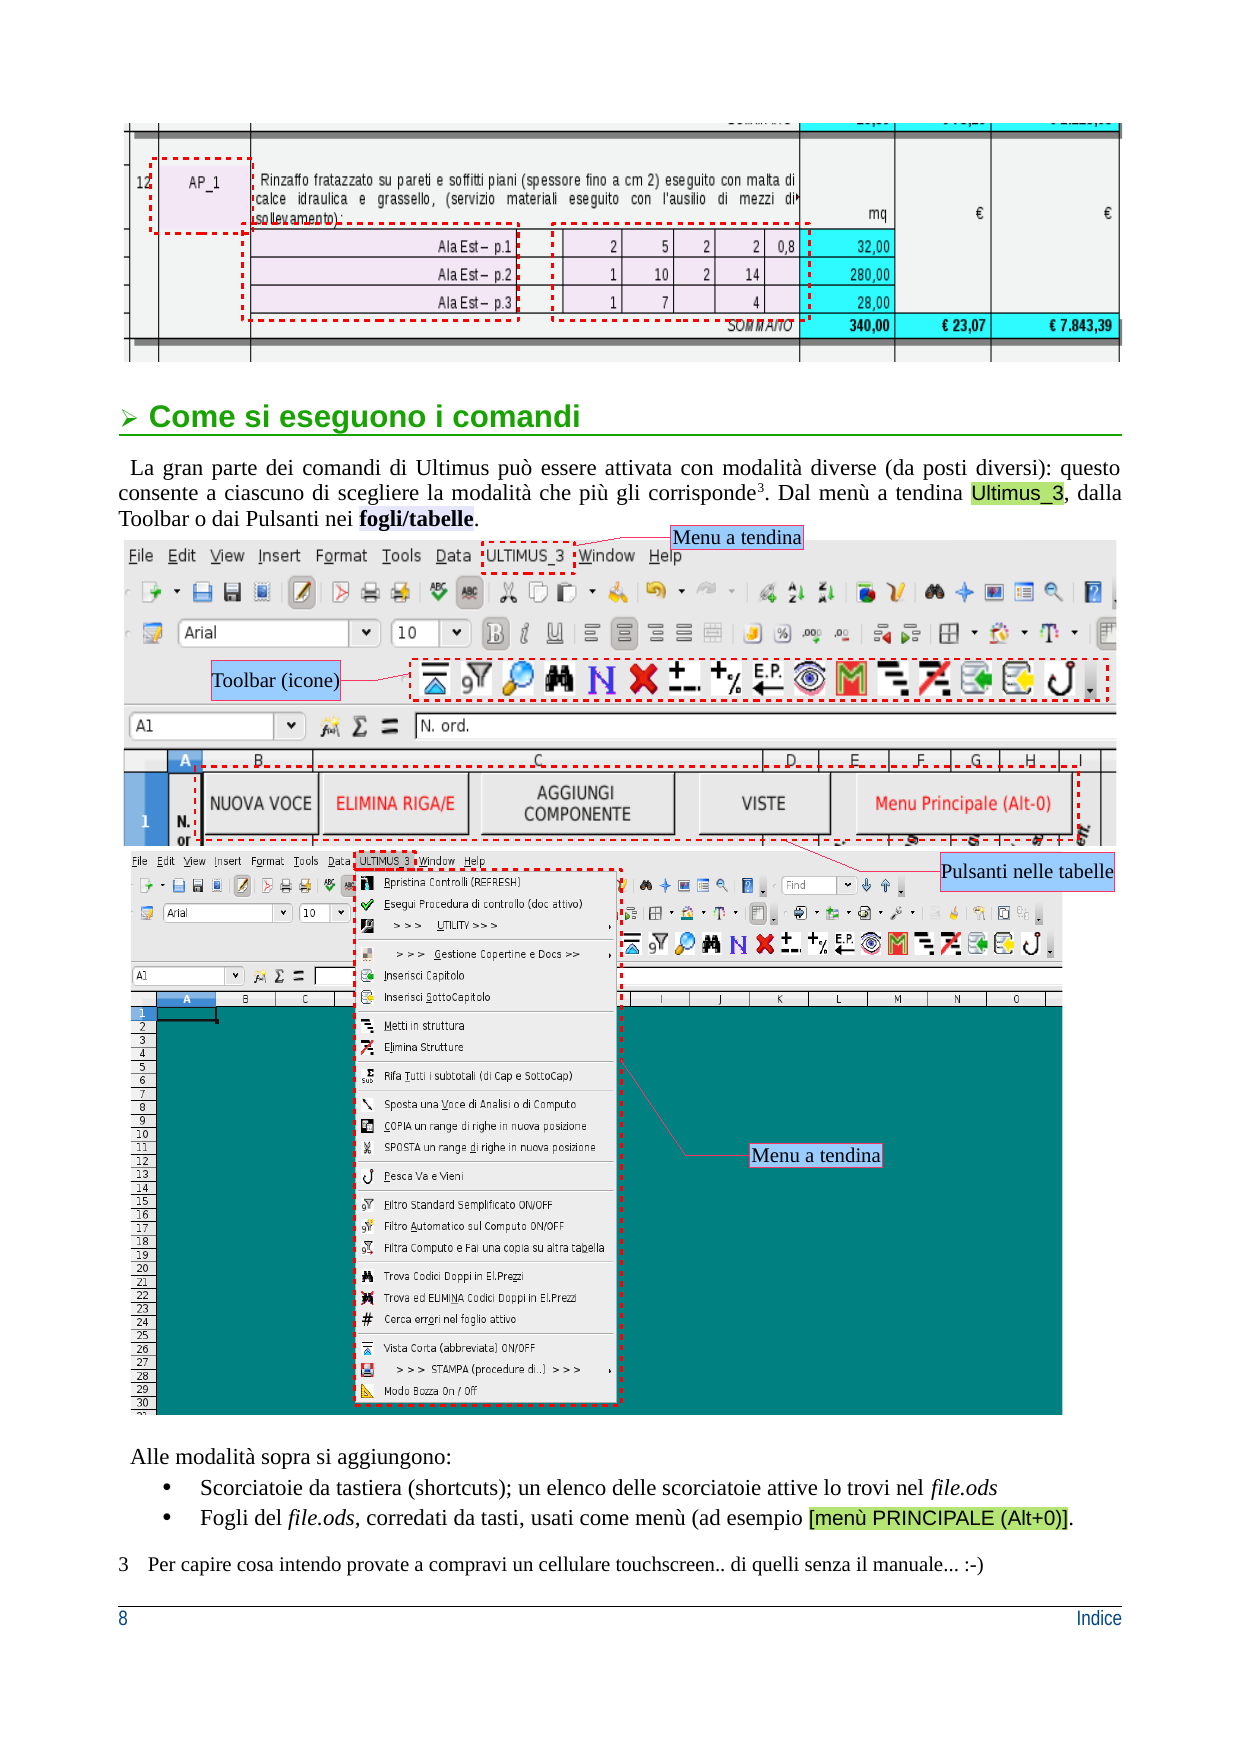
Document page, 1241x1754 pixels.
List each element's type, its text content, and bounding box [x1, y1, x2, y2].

picture [130, 851, 1063, 1415]
table_header [118, 534, 1122, 1414]
subtitle Come si eseguono i comandi [119, 399, 1122, 434]
table_header [118, 118, 1122, 367]
table_header [118, 1415, 1122, 1444]
list Scorciatoie da tastiera (shortcuts); un elenco delle scorciatoie attive lo trovi nel file.ods [162, 1472, 1122, 1500]
picture [123, 123, 1123, 362]
text Alle modalità sopra si aggiungono: [118, 1444, 1122, 1469]
text Per capire cosa intendo provate a compravi un cellulare touchscreen.. di quelli senza il manuale... :-) [118, 1553, 1122, 1576]
list Fogli del file.ods, corredati da tasti, usati come menù (ad esempio [menù PRINCIPALE (Alt+0)]. [162, 1503, 1122, 1531]
text La gran parte dei comandi di Ultimus può essere attivata con modalità diverse (da posti diversi): questo consente a ciascuno di scegliere la modalità che più gli corrisponde. Dal menù a tendina Ultimus_3, dalla Toolbar o dai Pulsanti nei fogli/tabelle. [118, 455, 1122, 531]
picture [123, 540, 1117, 846]
